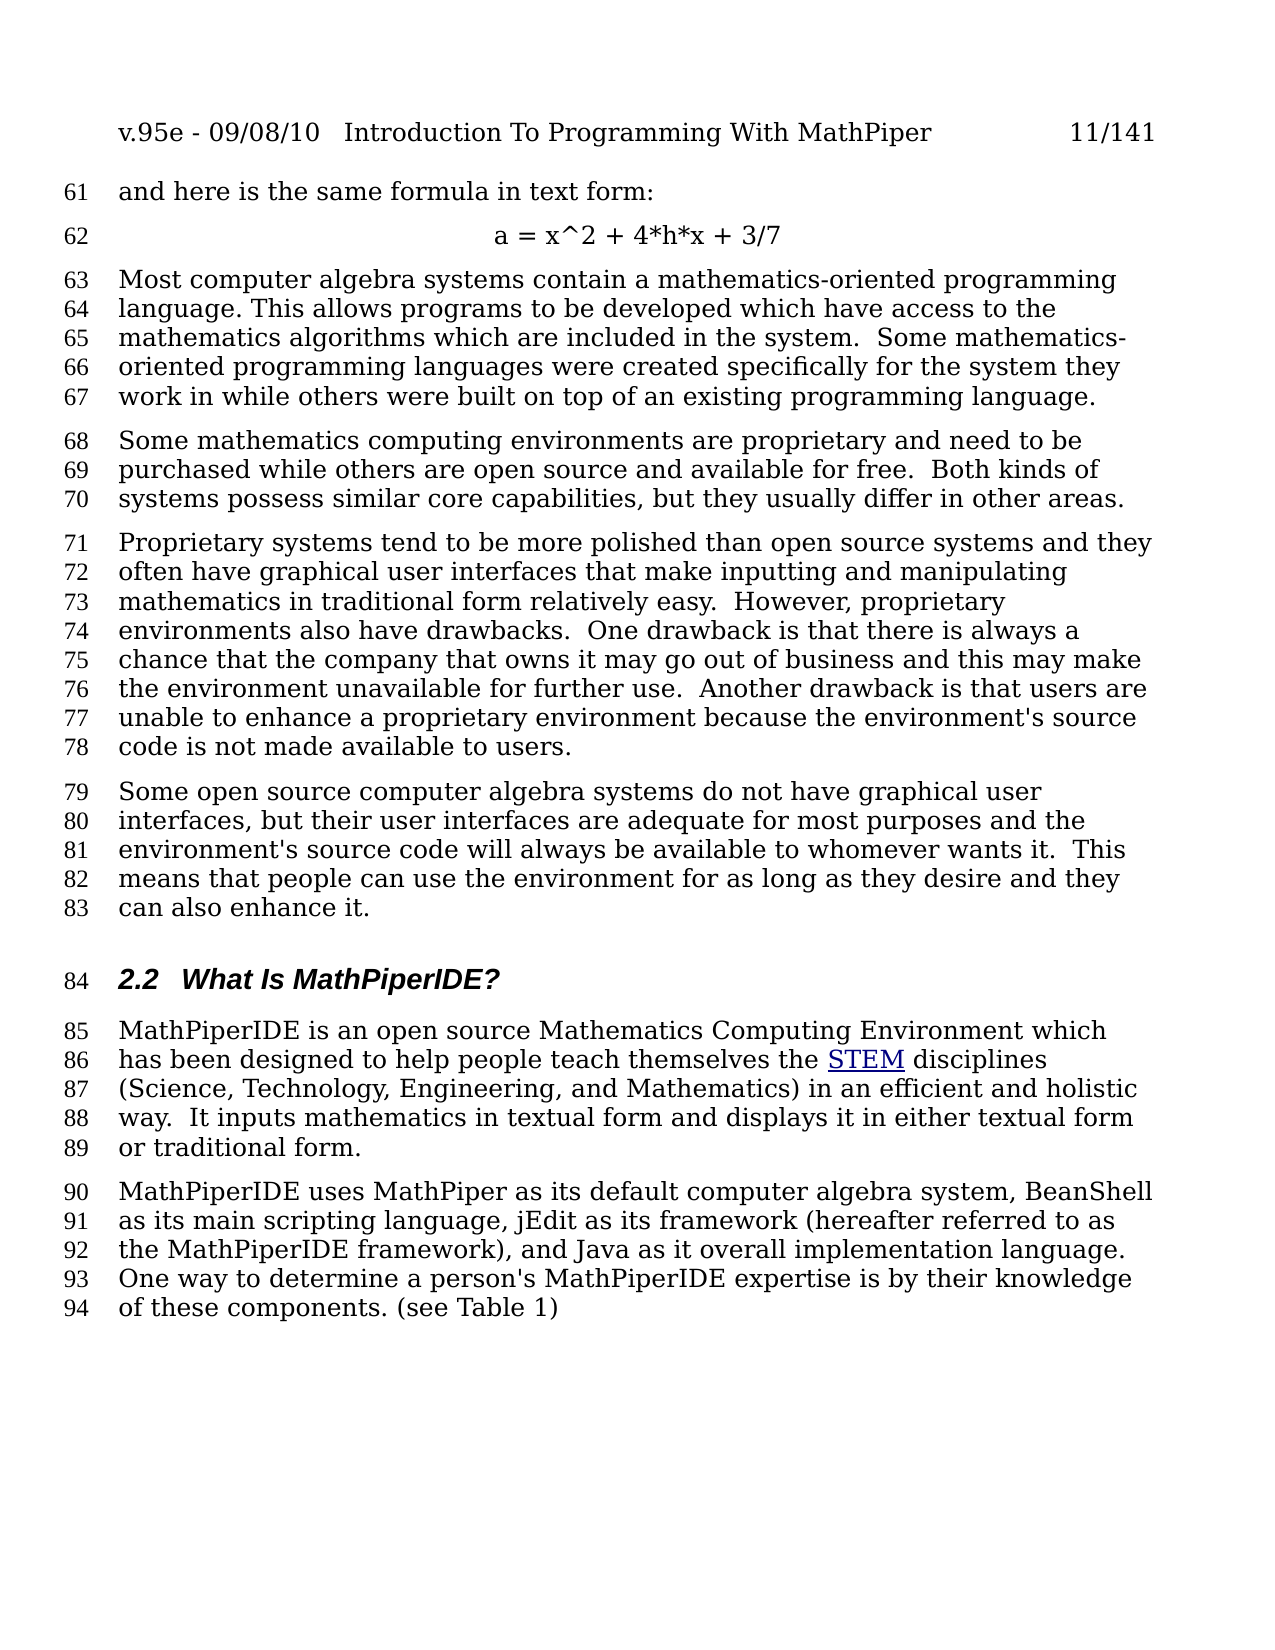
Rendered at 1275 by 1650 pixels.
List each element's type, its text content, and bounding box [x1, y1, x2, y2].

text MathPiperIDE uses MathPiper as its default computer algebra system, BeanShell as its main scripting language, jEdit as its framework (hereafter referred to as the MathPiperIDE framework), and Java as it overall implementation language. One way to determine a person's MathPiperIDE expertise is by their knowledge of these components. (see Table 1) [118, 1177, 1157, 1323]
text MathPiperIDE is an open source Mathematics Computing Environment which has been designed to help people teach themselves the STEM disciplines (Science, Technology, Engineering, and Mathematics) in an efficient and holistic way. It inputs mathematics in textual form and displays it in either textual form or traditional form. [118, 1016, 1157, 1162]
text Some open source computer algebra systems do not have graphical user interfaces, but their user interfaces are adequate for most purposes and the environment's source code will always be available to whomever wants it. This means that people can use the environment for as long as they desire and they can also enhance it. [118, 777, 1157, 923]
text and here is the same formula in text form: [118, 177, 1157, 206]
text a = x^2 + 4*h*x + 3/7 [118, 221, 1157, 250]
subtitle What Is MathPiperIDE? [118, 962, 1157, 995]
text Some mathematics computing environments are proprietary and need to be purchased while others are open source and available for free. Both kinds of systems possess similar core capabilities, but they usually differ in other areas. [118, 426, 1157, 513]
text Most computer algebra systems contain a mathematics-oriented programming language. This allows programs to be developed which have access to the mathematics algorithms which are included in the system. Some mathematics-oriented programming languages were created specifically for the system they work in while others were built on top of an existing programming language. [118, 265, 1157, 411]
text Proprietary systems tend to be more polished than open source systems and they often have graphical user interfaces that make inputting and manipulating mathematics in traditional form relatively easy. However, proprietary environments also have drawbacks. One drawback is that there is always a chance that the company that owns it may go out of business and this may make the environment unavailable for further use. Another drawback is that users are unable to enhance a proprietary environment because the environment's source code is not made available to users. [118, 528, 1157, 762]
